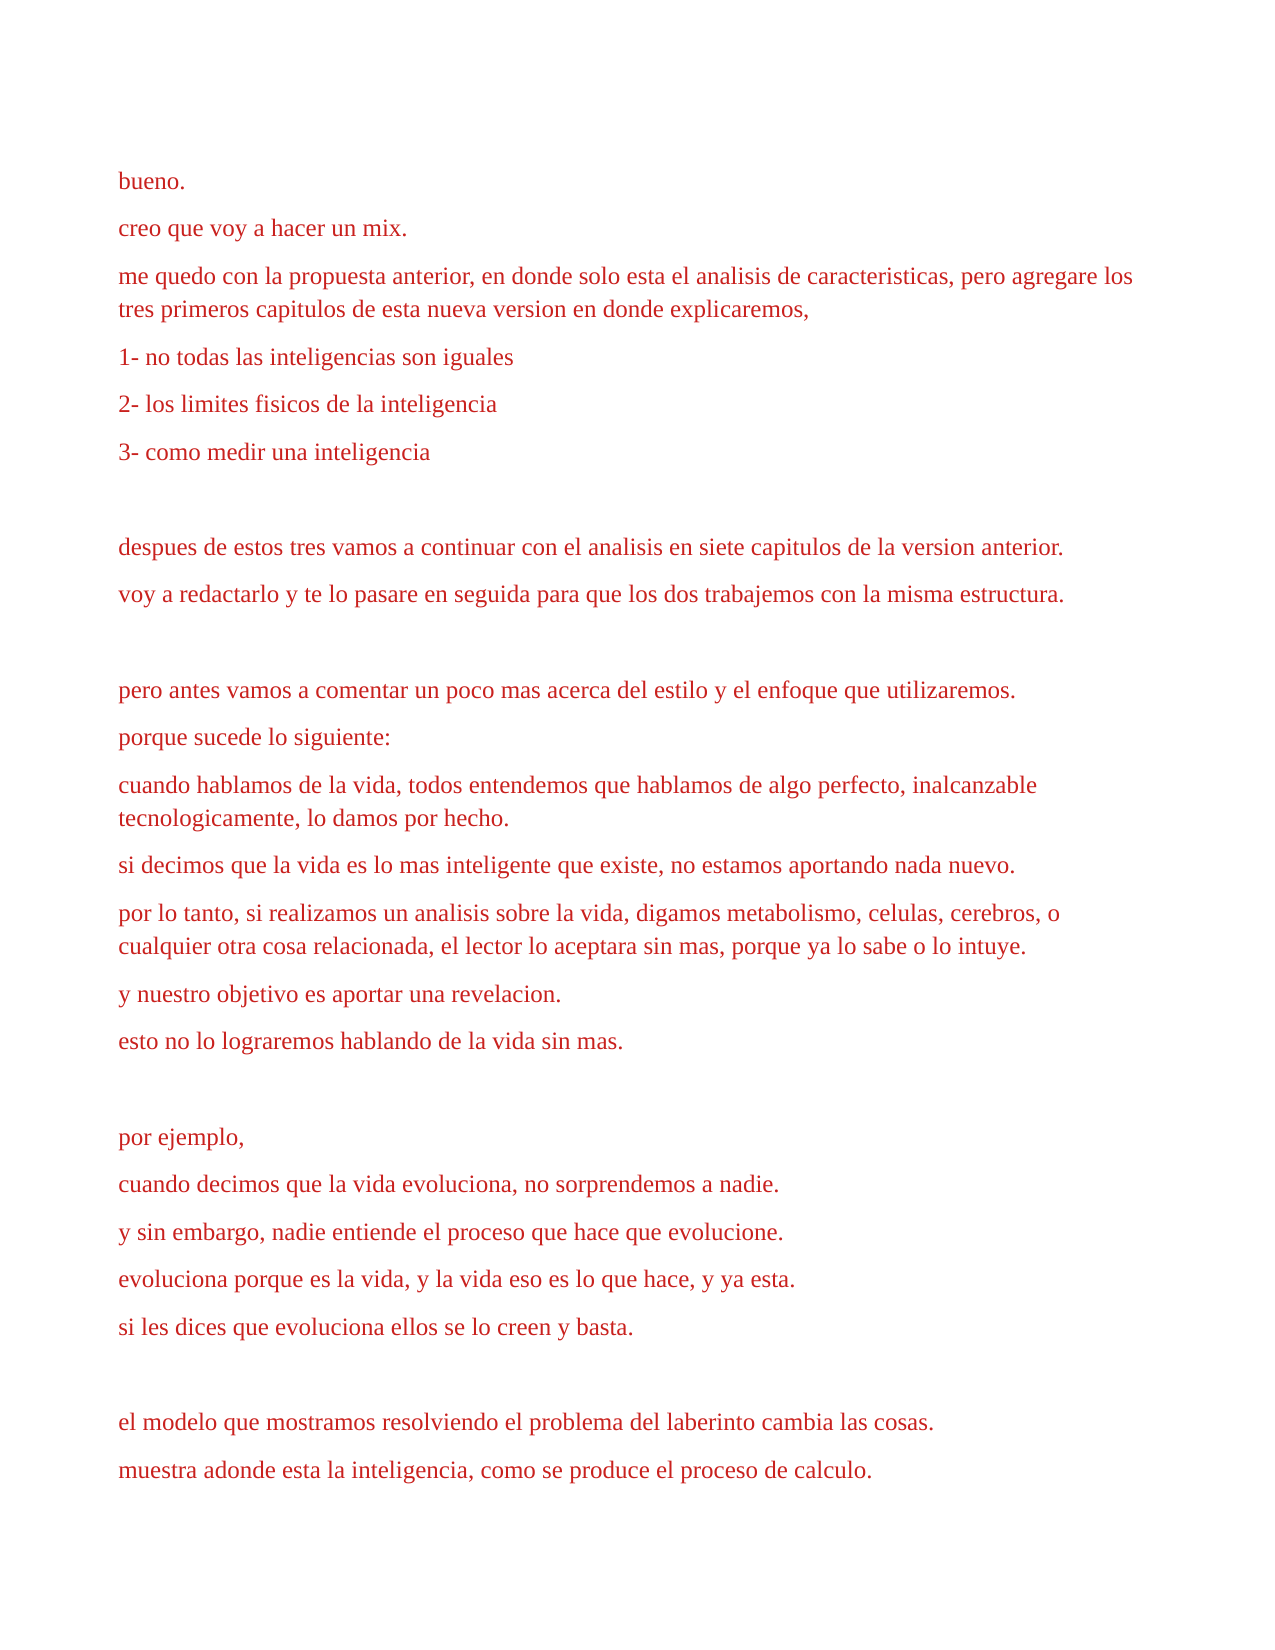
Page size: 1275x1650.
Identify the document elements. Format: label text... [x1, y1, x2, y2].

text por ejemplo, [118, 1122, 1157, 1150]
text voy a redactarlo y te lo pasare en seguida para que los dos trabajemos con la misma estructura. [118, 579, 1157, 608]
text evoluciona porque es la vida, y la vida eso es lo que hace, y ya esta. [118, 1264, 1157, 1293]
text si les dices que evoluciona ellos se lo creen y basta. [118, 1312, 1157, 1341]
text el modelo que mostramos resolviendo el problema del laberinto cambia las cosas. [118, 1407, 1157, 1436]
text porque sucede lo siguiente: [118, 722, 1157, 751]
text 2- los limites fisicos de la inteligencia [118, 389, 1157, 418]
text creo que voy a hacer un mix. [118, 213, 1157, 242]
text por lo tanto, si realizamos un analisis sobre la vida, digamos metabolismo, celulas, cerebros, o cualquier otra cosa relacionada, el lector lo aceptara sin mas, porque ya lo sabe o lo intuye. [118, 898, 1157, 960]
text si decimos que la vida es lo mas inteligente que existe, no estamos aportando nada nuevo. [118, 851, 1157, 879]
text despues de estos tres vamos a continuar con el analisis en siete capitulos de la version anterior. [118, 532, 1157, 561]
text y sin embargo, nadie entiende el proceso que hace que evolucione. [118, 1217, 1157, 1246]
text 1- no todas las inteligencias son iguales [118, 342, 1157, 370]
text cuando decimos que la vida evoluciona, no sorprendemos a nadie. [118, 1169, 1157, 1198]
text me quedo con la propuesta anterior, en donde solo esta el analisis de caracteristicas, pero agregare los tres primeros capitulos de esta nueva version en donde explicaremos, [118, 261, 1157, 323]
text y nuestro objetivo es aportar una revelacion. [118, 979, 1157, 1008]
text 3- como medir una inteligencia [118, 437, 1157, 466]
text muestra adonde esta la inteligencia, como se produce el proceso de calculo. [118, 1455, 1157, 1484]
text pero antes vamos a comentar un poco mas acerca del estilo y el enfoque que utilizaremos. [118, 675, 1157, 703]
text bueno. [118, 166, 1157, 194]
text cuando hablamos de la vida, todos entendemos que hablamos de algo perfecto, inalcanzable tecnologicamente, lo damos por hecho. [118, 770, 1157, 832]
text esto no lo lograremos hablando de la vida sin mas. [118, 1026, 1157, 1055]
